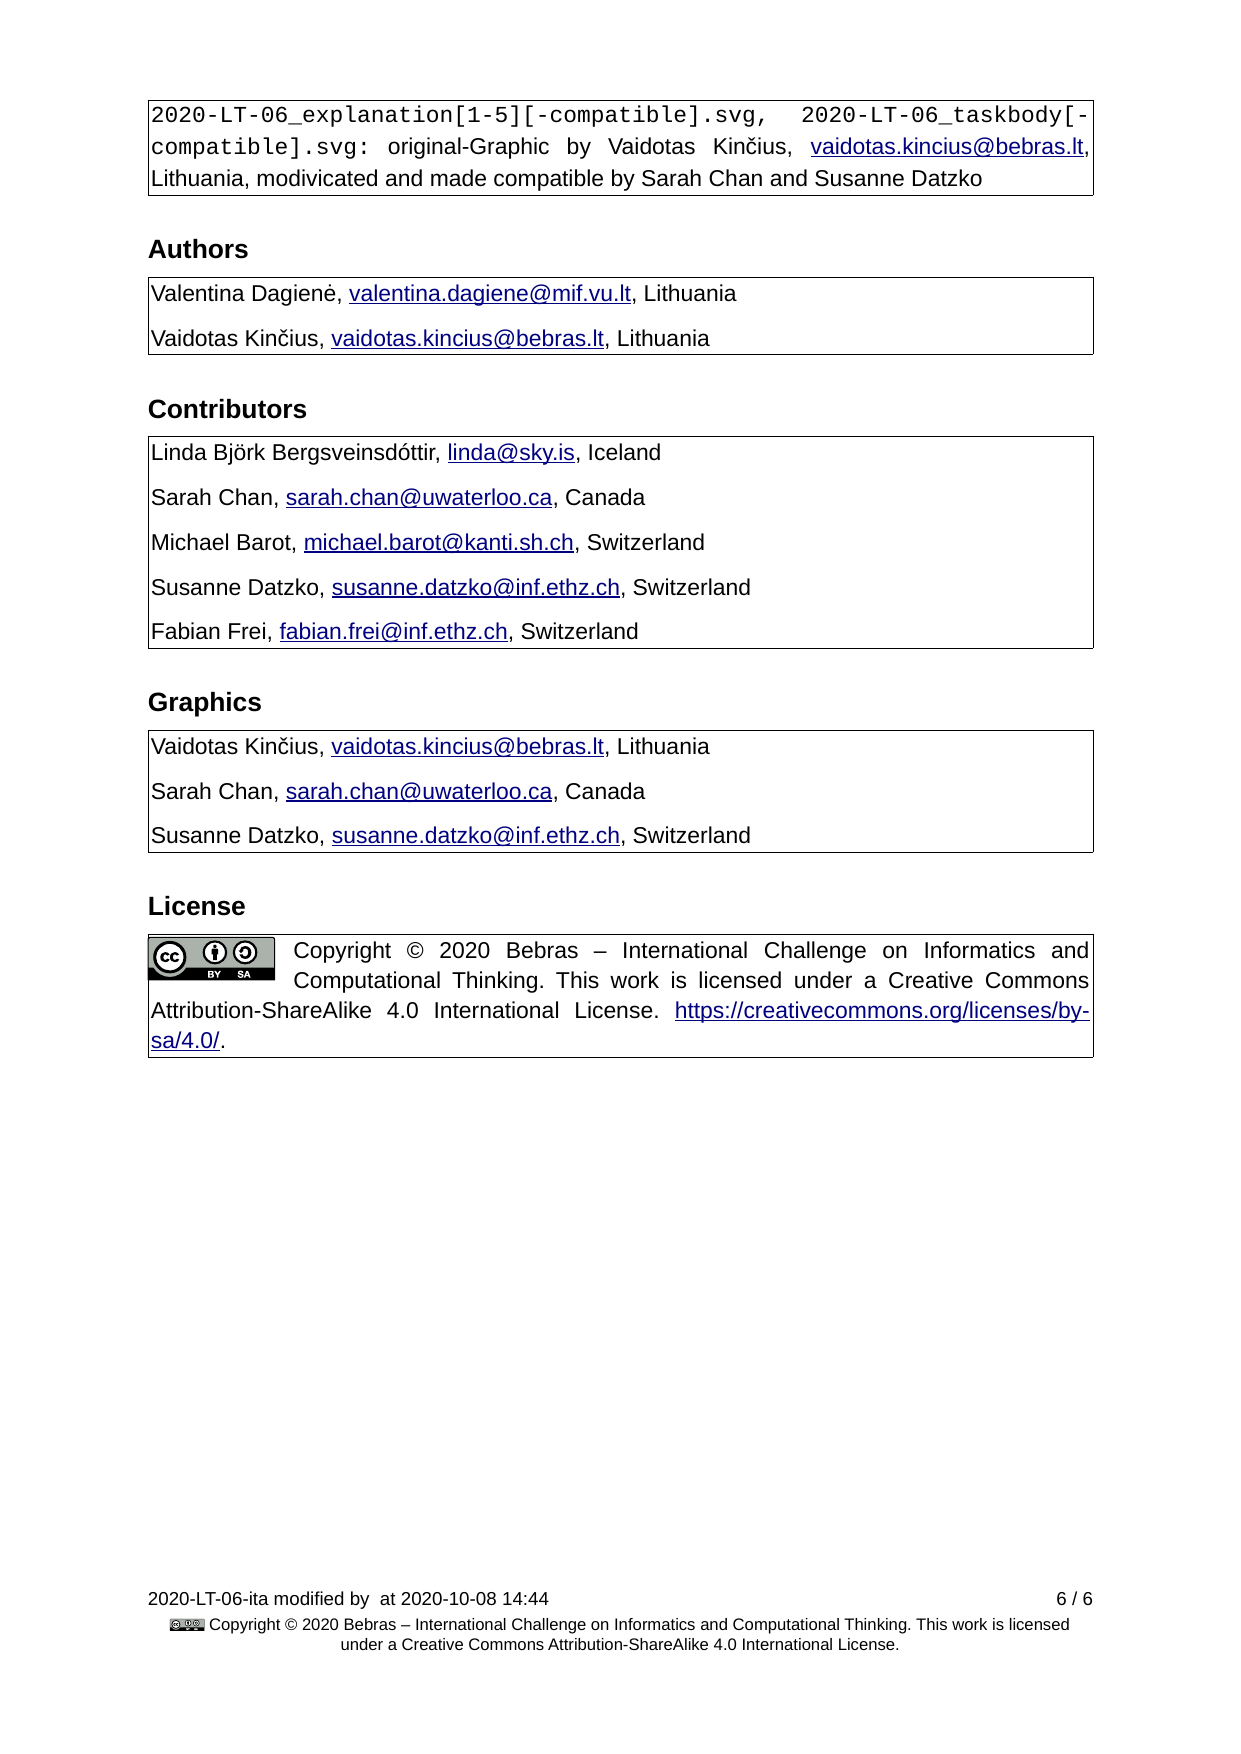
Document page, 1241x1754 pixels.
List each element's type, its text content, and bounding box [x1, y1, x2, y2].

text Susanne Datzko, susanne.datzko@inf.ethz.ch, Switzerland [149, 819, 1093, 852]
text Fabian Frei, fabian.frei@inf.ethz.ch, Switzerland [149, 615, 1093, 648]
text Vaidotas Kinčius, vaidotas.kincius@bebras.lt, Lithuania [149, 322, 1093, 354]
text Valentina Dagienė, valentina.dagiene@mif.vu.lt, Lithuania [149, 278, 1093, 306]
text Michael Barot, michael.barot@kanti.sh.ch, Switzerland [149, 526, 1093, 555]
subtitle Graphics [148, 687, 1093, 717]
text Vaidotas Kinčius, vaidotas.kincius@bebras.lt, Lithuania [149, 731, 1093, 759]
subtitle Authors [148, 234, 1093, 264]
text Sarah Chan, sarah.chan@uwaterloo.ca, Canada [149, 774, 1093, 804]
text 2020-LT-06_explanation[1-5][-compatible].svg, 2020-LT-06_taskbody[-compatible].svg: original-Graphic by Vaidotas Kinčius, vaidotas.kincius@bebras.lt, Lithuania, modivicated and made compatible by Sarah Chan and Susanne Datzko [149, 101, 1093, 195]
text Susanne Datzko, susanne.datzko@inf.ethz.ch, Switzerland [149, 571, 1093, 600]
text Linda Björk Bergsveinsdóttir, linda@sky.is, Iceland [149, 437, 1093, 466]
text Copyright © 2020 Bebras – International Challenge on Informatics and Computational Thinking. This work is licensed under a Creative Commons Attribution-ShareAlike 4.0 International License. https://creativecommons.org/licenses/by-sa/4.0/. [149, 935, 1093, 1057]
subtitle Contributors [148, 393, 1093, 424]
subtitle License [148, 891, 1093, 921]
text Sarah Chan, sarah.chan@uwaterloo.ca, Canada [149, 481, 1093, 510]
